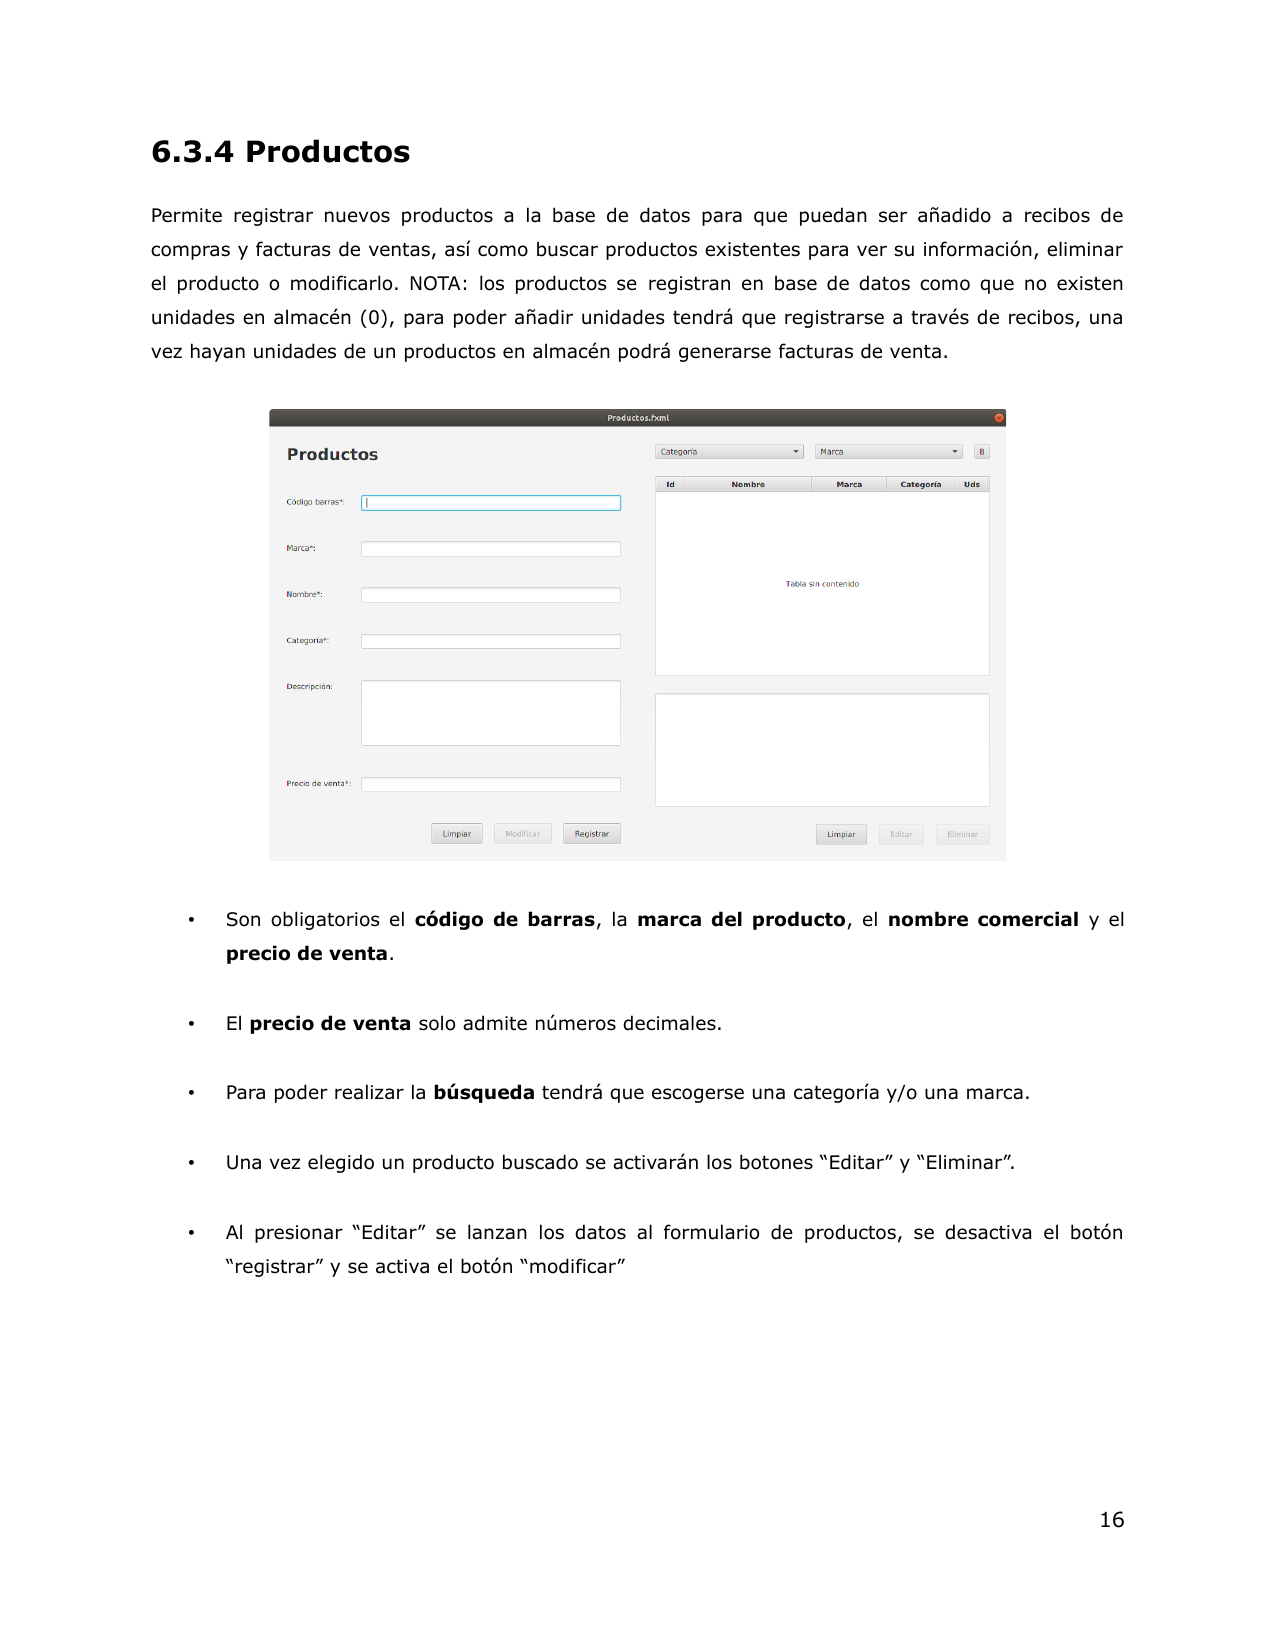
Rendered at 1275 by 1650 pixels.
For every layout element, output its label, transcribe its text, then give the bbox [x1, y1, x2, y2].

list El precio de venta solo admite números decimales. [188, 1011, 1125, 1034]
subtitle Productos [151, 133, 1125, 168]
list Son obligatorios el código de barras, la marca del producto, el nombre comercial y el precio de venta. [188, 907, 1125, 964]
list Una vez elegido un producto buscado se activarán los botones “Editar” y “Eliminar”. [188, 1151, 1125, 1173]
text Permite registrar nuevos productos a la base de datos para que puedan ser añadido a recibos de compras y facturas de ventas, así como buscar productos existentes para ver su información, eliminar el producto o modificarlo. NOTA: los productos se registran en base de datos como que no existen unidades en almacén (0), para poder añadir unidades tendrá que registrarse a través de recibos, una vez hayan unidades de un productos en almacén podrá generarse facturas de venta. [151, 203, 1125, 363]
list Al presionar “Editar” se lanzan los datos al formulario de productos, se desactiva el botón “registrar” y se activa el botón “modificar” [188, 1220, 1125, 1277]
list Para poder realizar la búsqueda tendrá que escogerse una categoría y/o una marca. [188, 1081, 1125, 1104]
picture [269, 409, 1007, 861]
